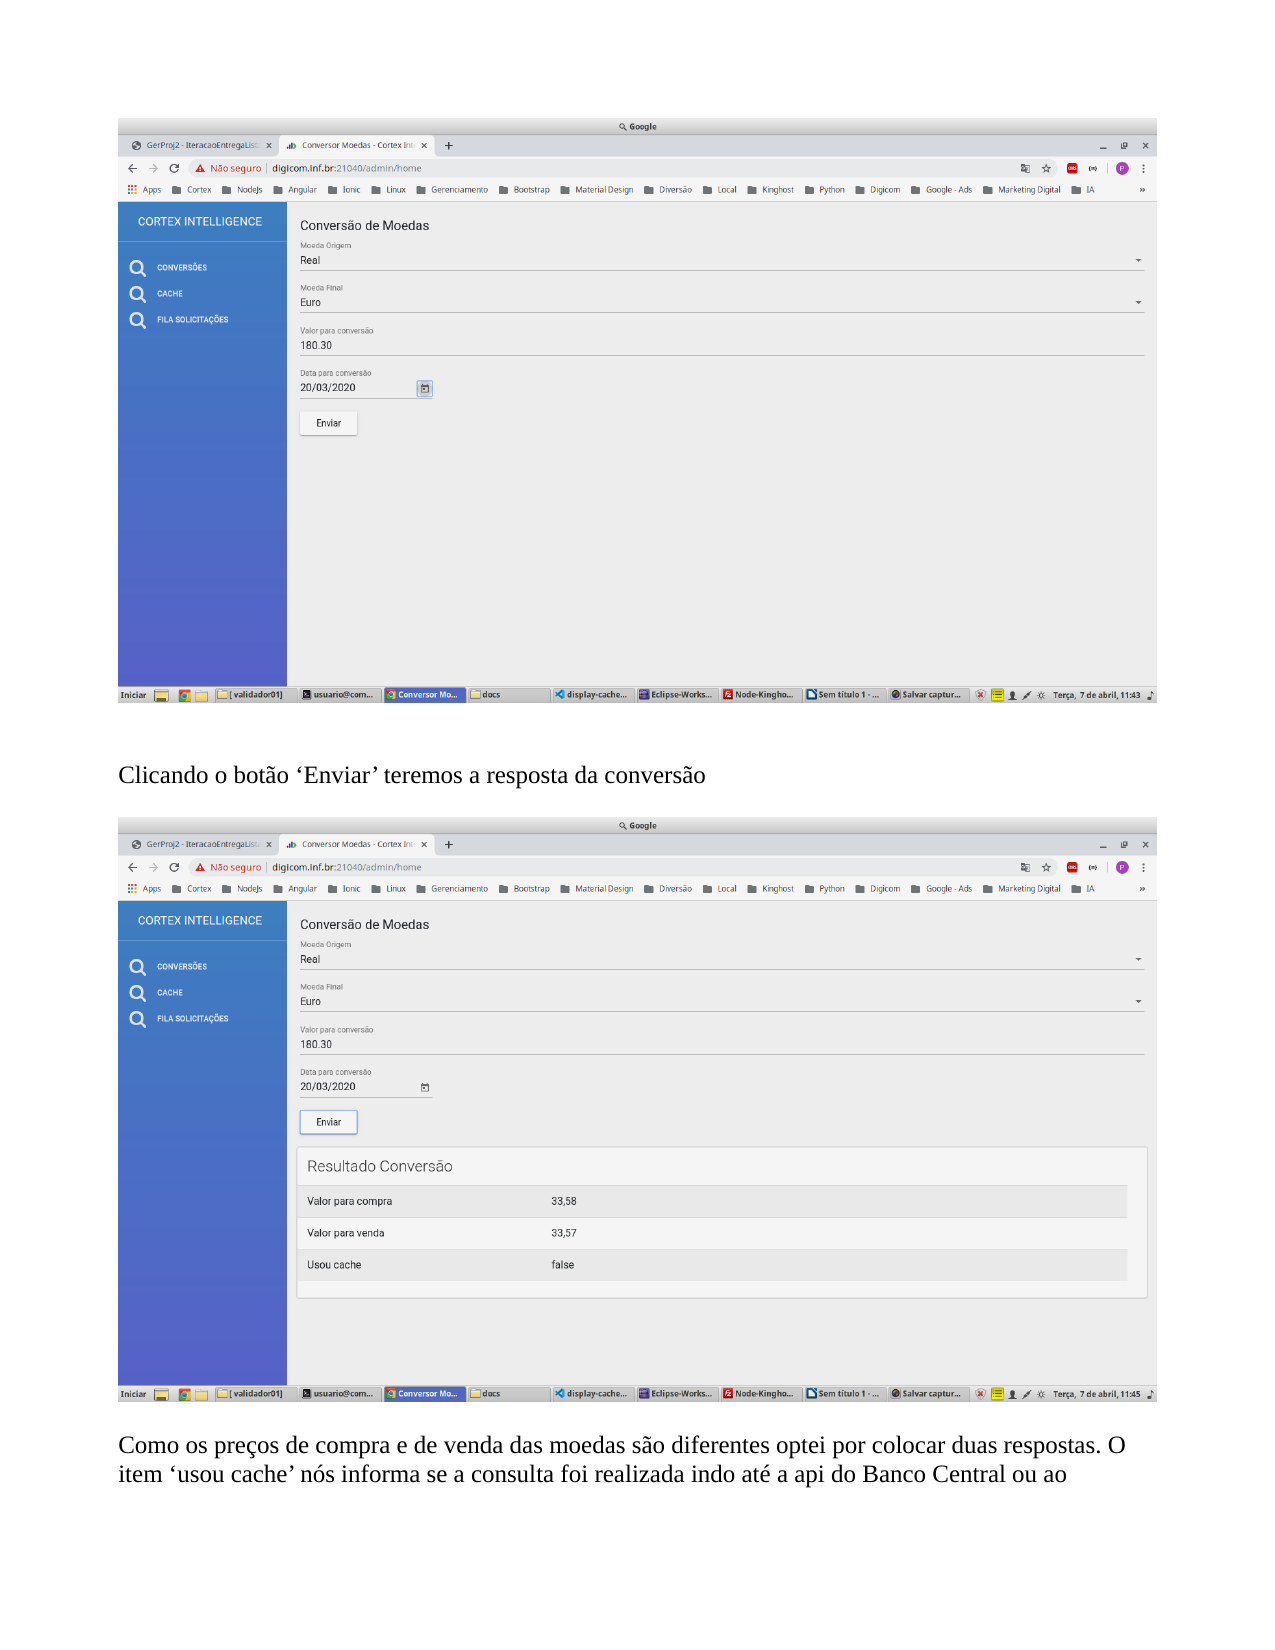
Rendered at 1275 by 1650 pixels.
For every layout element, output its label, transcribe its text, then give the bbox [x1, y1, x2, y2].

picture [118, 118, 1157, 703]
text Como os preços de compra e de venda das moedas são diferentes optei por colocar duas respostas. O item ‘usou cache’ nós informa se a consulta foi realizada indo até a api do Banco Central ou ao [118, 1430, 1157, 1488]
picture [118, 817, 1157, 1402]
text Clicando o botão ‘Enviar’ teremos a resposta da conversão [118, 760, 1157, 789]
